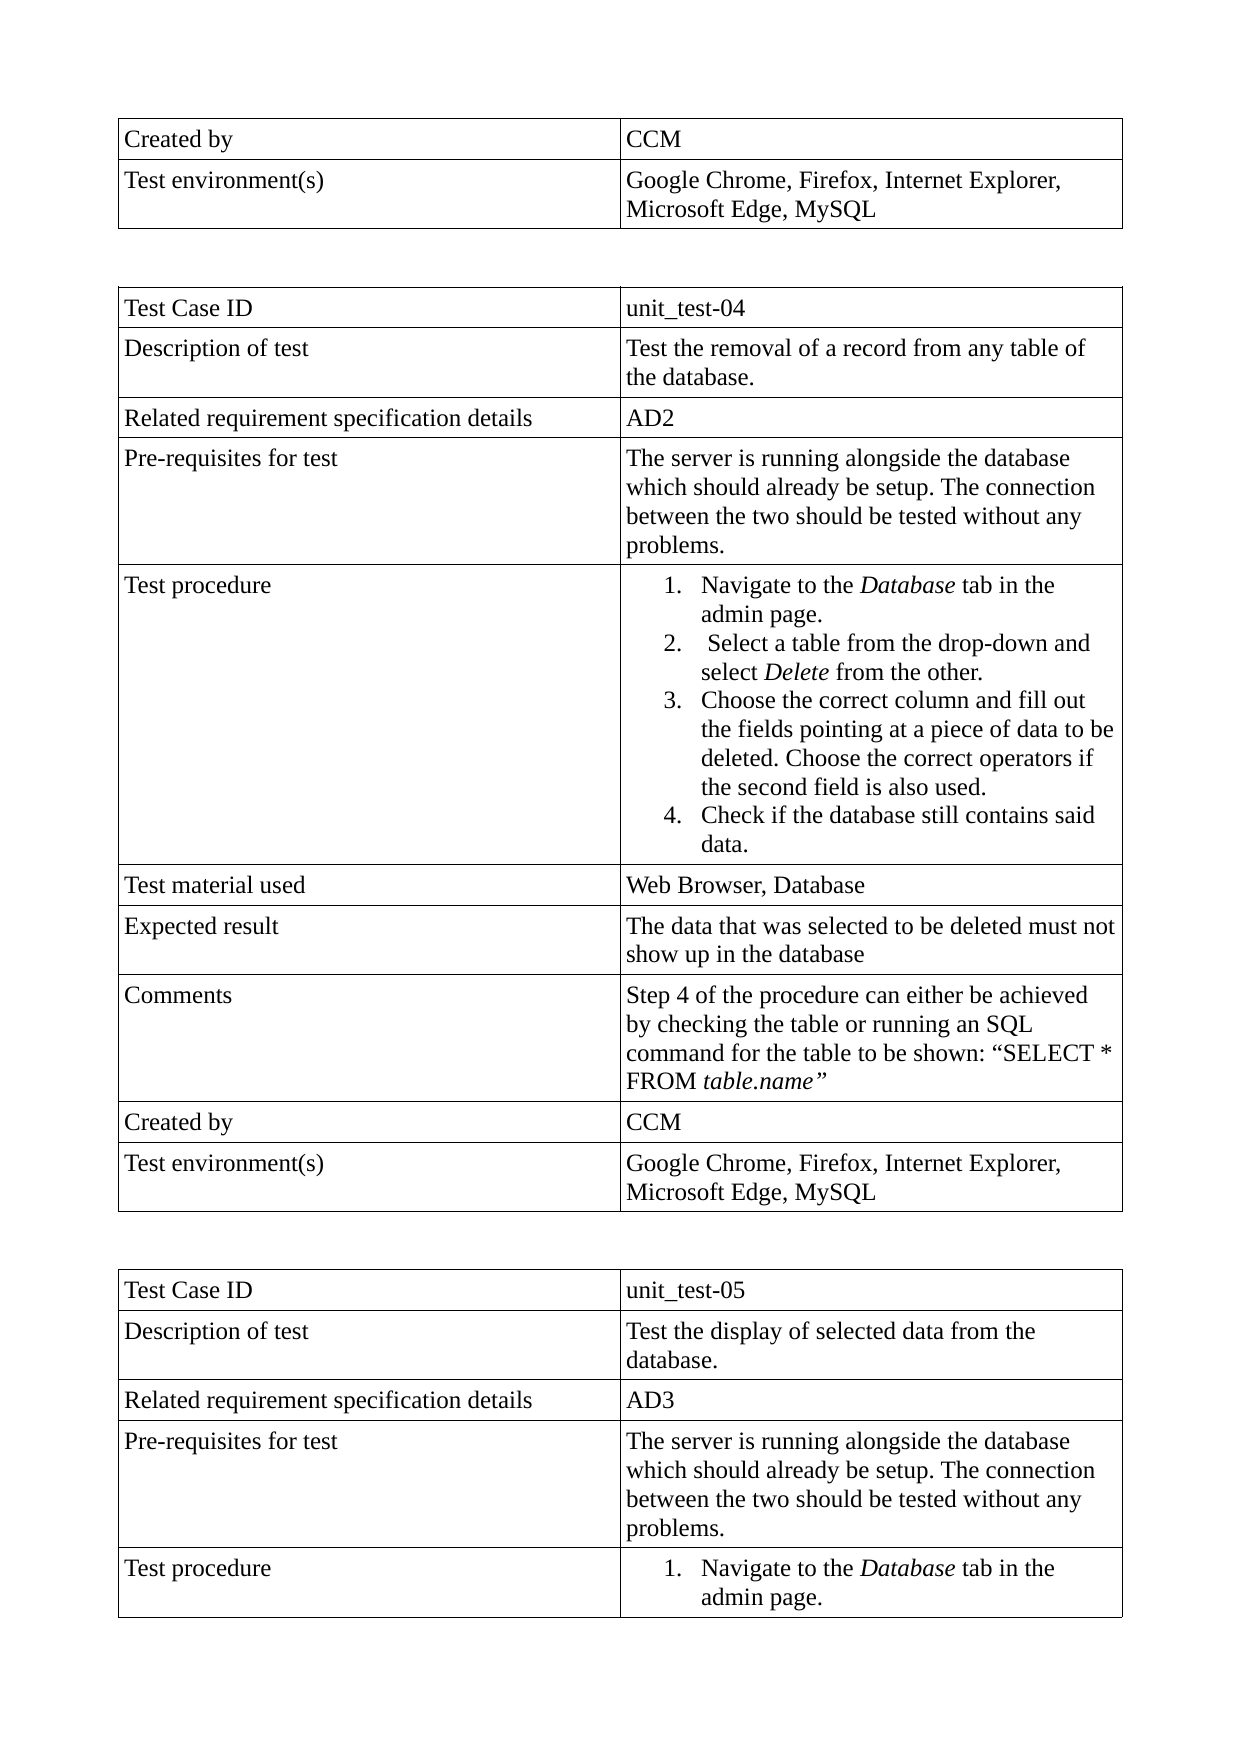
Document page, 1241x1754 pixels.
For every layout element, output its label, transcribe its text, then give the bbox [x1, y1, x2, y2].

table_cell Comments [119, 975, 620, 1101]
table_header unit_test-04 [621, 288, 1122, 327]
table_cell Created by [119, 119, 620, 159]
table_cell Test material used [119, 865, 620, 904]
table_cell CCM [621, 1102, 1122, 1142]
table_cell CCM [621, 119, 1122, 159]
table_cell Google Chrome, Firefox, Internet Explorer, Microsoft Edge, MySQL [621, 160, 1122, 228]
table_cell AD3 [621, 1380, 1122, 1420]
table_cell Test procedure [119, 565, 620, 864]
table_header Test Case ID [119, 1270, 620, 1310]
table_cell Step 4 of the procedure can either be achieved by checking the table or running an SQL command for the table to be shown: “SELECT * FROM table.name” [621, 975, 1122, 1101]
table_cell Google Chrome, Firefox, Internet Explorer, Microsoft Edge, MySQL [621, 1143, 1122, 1211]
table_cell Description of test [119, 1311, 620, 1379]
table_cell The server is running alongside the database which should already be setup. The connection between the two should be tested without any problems. [621, 1421, 1122, 1547]
table_cell Test environment(s) [119, 160, 620, 228]
table_header Test Case ID [119, 288, 620, 327]
table_cell Test the removal of a record from any table of the database. [621, 328, 1122, 397]
table_cell Related requirement specification details [119, 398, 620, 437]
table_header unit_test-05 [621, 1270, 1122, 1310]
table_cell Navigate to the Database tab in the admin page. Select a table from the drop-down and select Select from the other. Choose the correct column and fill out the fields pointing at a piece of data to be selected/displayed. Choose the correct operators if the second field is also used. Test on MySQL Workbench if a select script with the same variables, (columns,operators,equalities etc.) displays the same results as the webpage. [621, 1548, 1122, 1617]
table_cell The server is running alongside the database which should already be setup. The connection between the two should be tested without any problems. [621, 438, 1122, 564]
table_cell The data that was selected to be deleted must not show up in the database [621, 906, 1122, 974]
table_cell Expected result [119, 906, 620, 974]
table_cell Navigate to the Database tab in the admin page. Select a table from the drop-down and select Delete from the other. Choose the correct column and fill out the fields pointing at a piece of data to be deleted. Choose the correct operators if the second field is also used. Check if the database still contains said data. [621, 565, 1122, 864]
table_cell Test environment(s) [119, 1143, 620, 1211]
table_cell Test procedure [119, 1548, 620, 1617]
table_cell Web Browser, Database [621, 865, 1122, 904]
table_cell Pre-requisites for test [119, 1421, 620, 1547]
table_cell Description of test [119, 328, 620, 397]
table_cell AD2 [621, 398, 1122, 437]
table_cell Created by [119, 1102, 620, 1142]
table_cell Related requirement specification details [119, 1380, 620, 1420]
table_cell Test the display of selected data from the database. [621, 1311, 1122, 1379]
table_cell Pre-requisites for test [119, 438, 620, 564]
